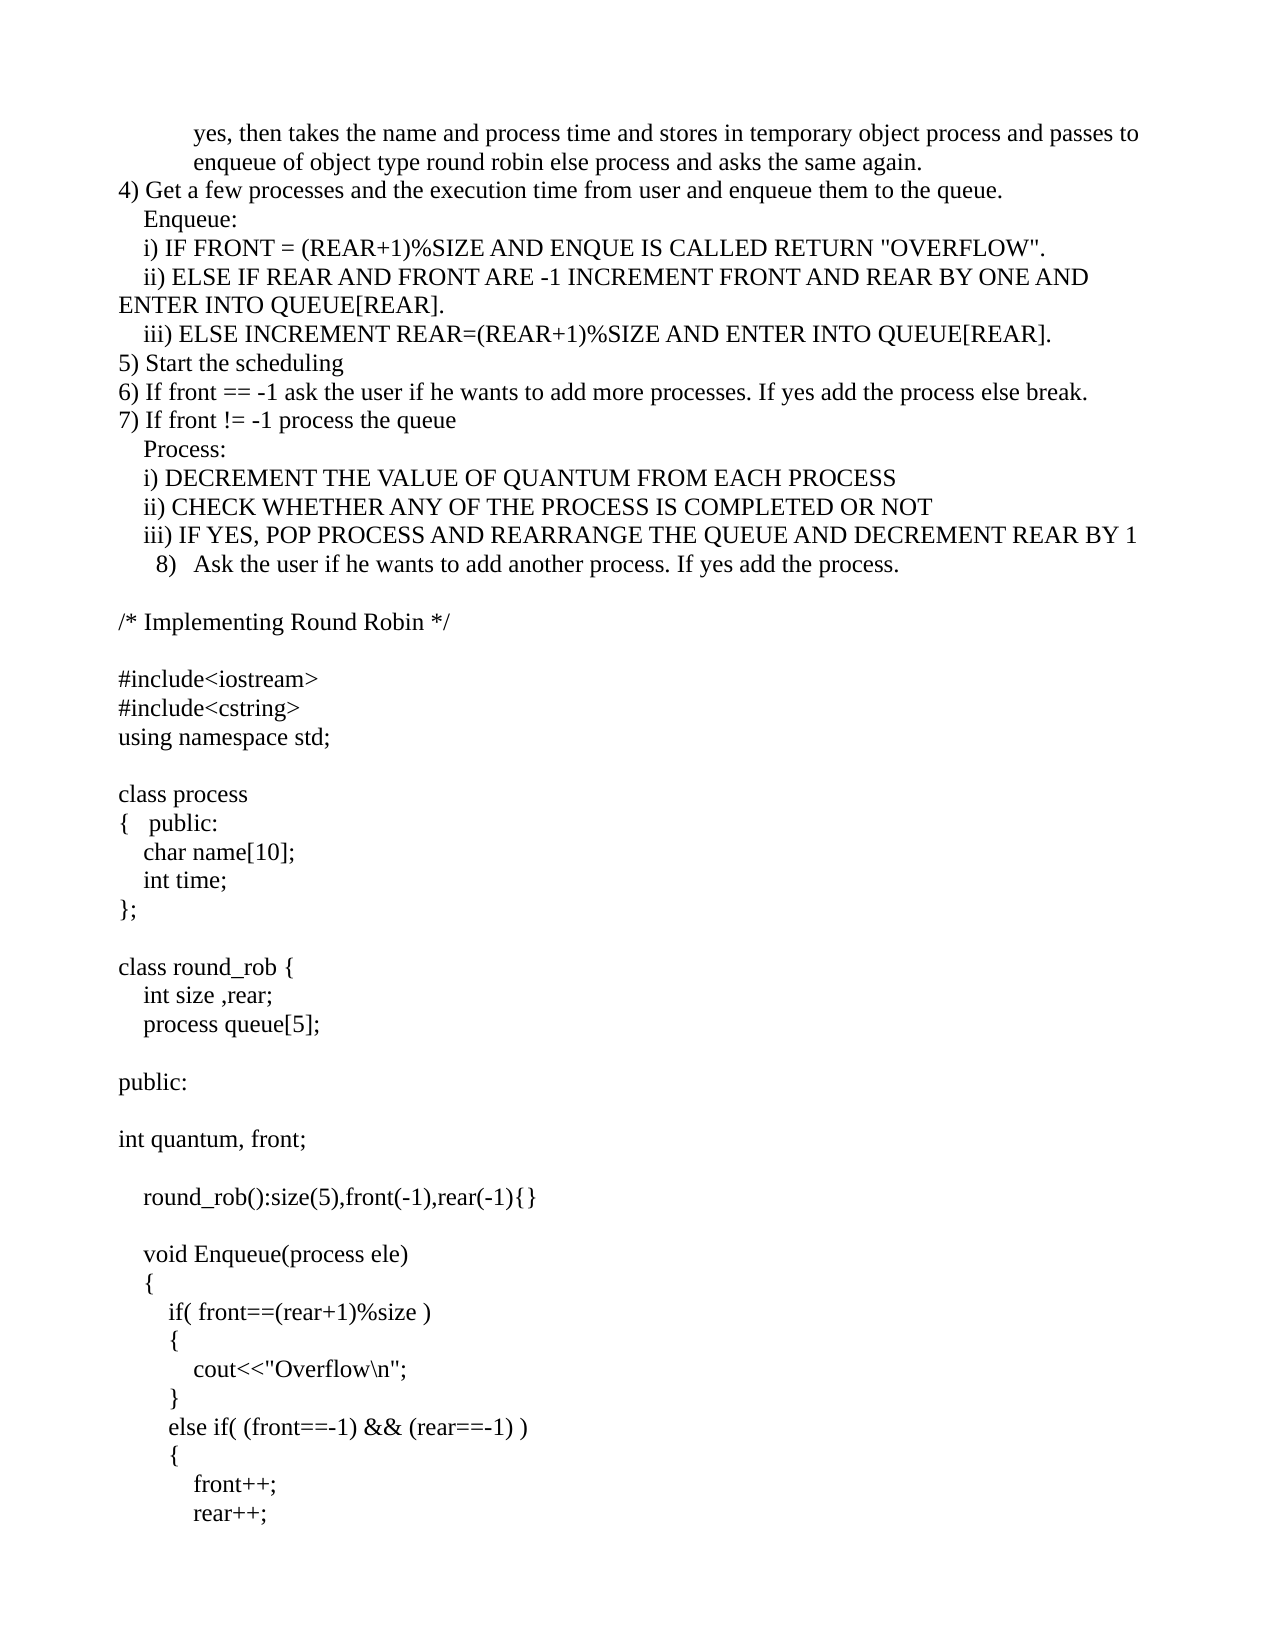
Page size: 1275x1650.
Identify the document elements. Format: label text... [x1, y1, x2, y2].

text Process: [118, 434, 1157, 463]
text iii) IF YES, POP PROCESS AND REARRANGE THE QUEUE AND DECREMENT REAR BY 1 [118, 521, 1157, 549]
text cout<<"Overflow\n"; [118, 1354, 1157, 1383]
text i) IF FRONT = (REAR+1)%SIZE AND ENQUE IS CALLED RETURN "OVERFLOW". [118, 233, 1157, 262]
text Enqueue: [118, 204, 1157, 233]
text 4) Get a few processes and the execution time from user and enqueue them to the queue. [118, 176, 1157, 204]
text { public: [118, 808, 1157, 837]
text int quantum, front; [118, 1124, 1157, 1153]
text ii) ELSE IF REAR AND FRONT ARE -1 INCREMENT FRONT AND REAR BY ONE AND ENTER INTO QUEUE[REAR]. [118, 262, 1157, 319]
text process queue[5]; [118, 1009, 1157, 1038]
text int size ,rear; [118, 981, 1157, 1009]
text int time; [118, 866, 1157, 894]
text front++; [118, 1469, 1157, 1498]
text i) DECREMENT THE VALUE OF QUANTUM FROM EACH PROCESS [118, 463, 1157, 492]
text class process [118, 779, 1157, 808]
text ii) CHECK WHETHER ANY OF THE PROCESS IS COMPLETED OR NOT [118, 492, 1157, 521]
text void Enqueue(process ele) [118, 1239, 1157, 1268]
text iii) ELSE INCREMENT REAR=(REAR+1)%SIZE AND ENTER INTO QUEUE[REAR]. [118, 319, 1157, 348]
list yes, then takes the name and process time and stores in temporary object process and passes to enqueue of object type round robin else process and asks the same again. [156, 118, 1157, 176]
text { [118, 1441, 1157, 1469]
text }; [118, 894, 1157, 923]
text char name[10]; [118, 837, 1157, 866]
text 7) If front != -1 process the queue [118, 406, 1157, 434]
text else if( (front==-1) && (rear==-1) ) [118, 1412, 1157, 1441]
list Ask the user if he wants to add another process. If yes add the process. [156, 549, 1157, 578]
text { [118, 1268, 1157, 1297]
text using namespace std; [118, 722, 1157, 751]
text #include<iostream> [118, 664, 1157, 693]
text #include<cstring> [118, 693, 1157, 722]
text public: [118, 1067, 1157, 1096]
text round_rob():size(5),front(-1),rear(-1){} [118, 1182, 1157, 1211]
text } [118, 1383, 1157, 1412]
text class round_rob { [118, 952, 1157, 981]
text { [118, 1326, 1157, 1354]
text 5) Start the scheduling [118, 348, 1157, 377]
text rear++; [118, 1498, 1157, 1527]
text 6) If front == -1 ask the user if he wants to add more processes. If yes add the process else break. [118, 377, 1157, 406]
text /* Implementing Round Robin */ [118, 607, 1157, 636]
text if( front==(rear+1)%size ) [118, 1297, 1157, 1326]
